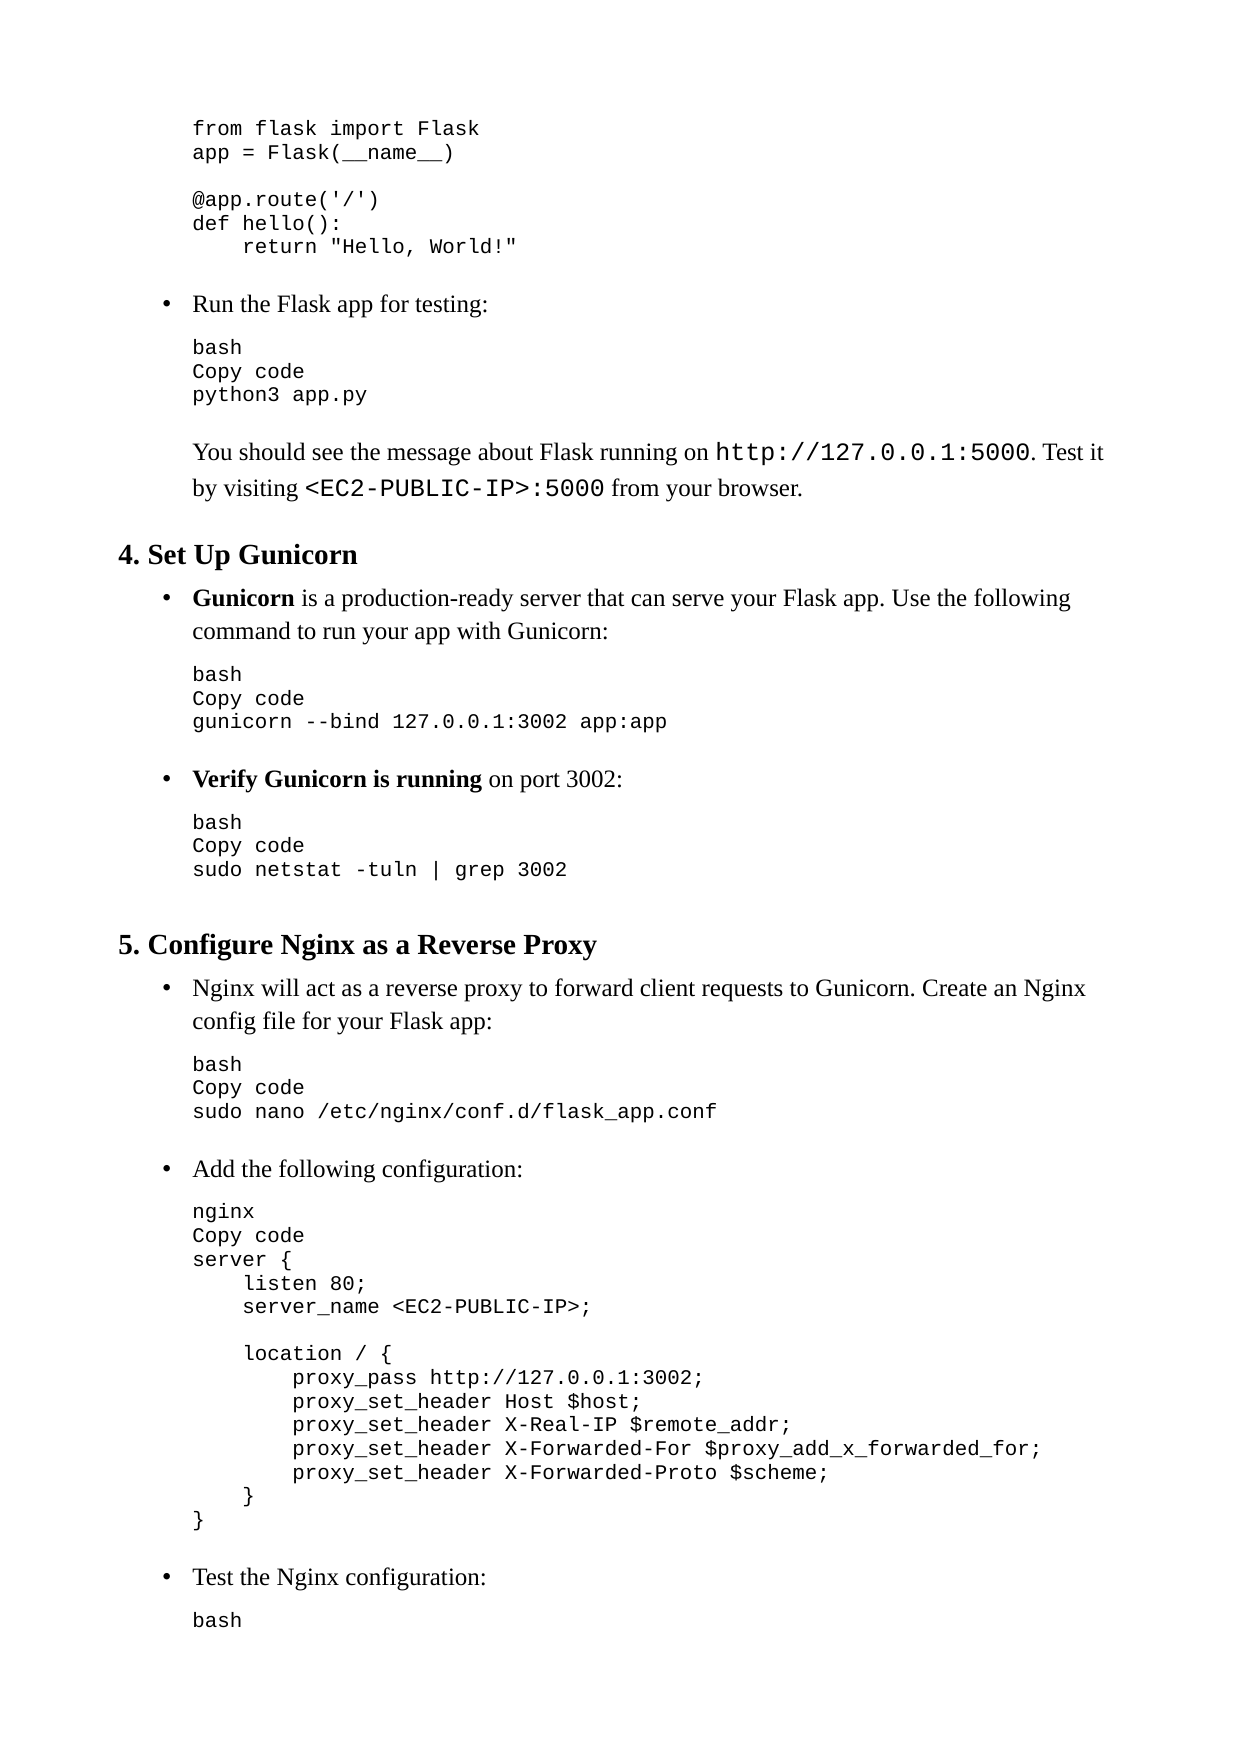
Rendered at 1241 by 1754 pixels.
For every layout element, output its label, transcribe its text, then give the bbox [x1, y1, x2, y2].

list location / { [162, 1343, 1122, 1367]
list sudo netstat -tuln | grep 3002 [162, 859, 1122, 883]
list proxy_set_header Host $host; [162, 1391, 1122, 1414]
list sudo nano /etc/nginx/conf.d/flask_app.conf [162, 1101, 1122, 1124]
subtitle 4. Set Up Gunicorn [118, 537, 1122, 571]
list return "Hello, World!" [162, 236, 1122, 260]
list } [162, 1485, 1122, 1509]
list Copy code [162, 836, 1122, 859]
list Verify Gunicorn is running on port 3002: [162, 764, 1122, 793]
list def hello(): [162, 213, 1122, 236]
list Copy code [162, 687, 1122, 711]
list Test the Nginx configuration: [162, 1562, 1122, 1591]
list Nginx will act as a reverse proxy to forward client requests to Gunicorn. Create an Nginx config file for your Flask app: [162, 973, 1122, 1035]
list proxy_set_header X-Forwarded-Proto $scheme; [162, 1462, 1122, 1485]
list You should see the message about Flask running on http://127.0.0.1:5000. Test it by visiting <EC2-PUBLIC-IP>:5000 from your browser. [162, 437, 1122, 503]
list gunicorn --bind 127.0.0.1:3002 app:app [162, 711, 1122, 735]
list nginx [162, 1202, 1122, 1225]
list Copy code [162, 361, 1122, 384]
list app = Flask(__name__) [162, 142, 1122, 165]
list Add the following configuration: [162, 1154, 1122, 1183]
list Copy code [162, 1225, 1122, 1249]
subtitle 5. Configure Nginx as a Reverse Proxy [118, 927, 1122, 960]
list } [162, 1509, 1122, 1533]
list listen 80; [162, 1272, 1122, 1296]
list python3 app.py [162, 384, 1122, 408]
list bash [162, 812, 1122, 836]
list bash [162, 1053, 1122, 1077]
list @app.route('/') [162, 189, 1122, 213]
list Run the Flask app for testing: [162, 289, 1122, 318]
list server { [162, 1249, 1122, 1272]
list proxy_set_header X-Forwarded-For $proxy_add_x_forwarded_for; [162, 1438, 1122, 1462]
list Gunicorn is a production-ready server that can serve your Flask app. Use the following command to run your app with Gunicorn: [162, 583, 1122, 645]
list server_name <EC2-PUBLIC-IP>; [162, 1296, 1122, 1320]
list bash [162, 1610, 1122, 1633]
list Copy code [162, 1077, 1122, 1101]
list bash [162, 337, 1122, 361]
list bash [162, 664, 1122, 687]
list proxy_set_header X-Real-IP $remote_addr; [162, 1414, 1122, 1438]
list proxy_pass http://127.0.0.1:3002; [162, 1367, 1122, 1391]
list from flask import Flask [162, 118, 1122, 142]
